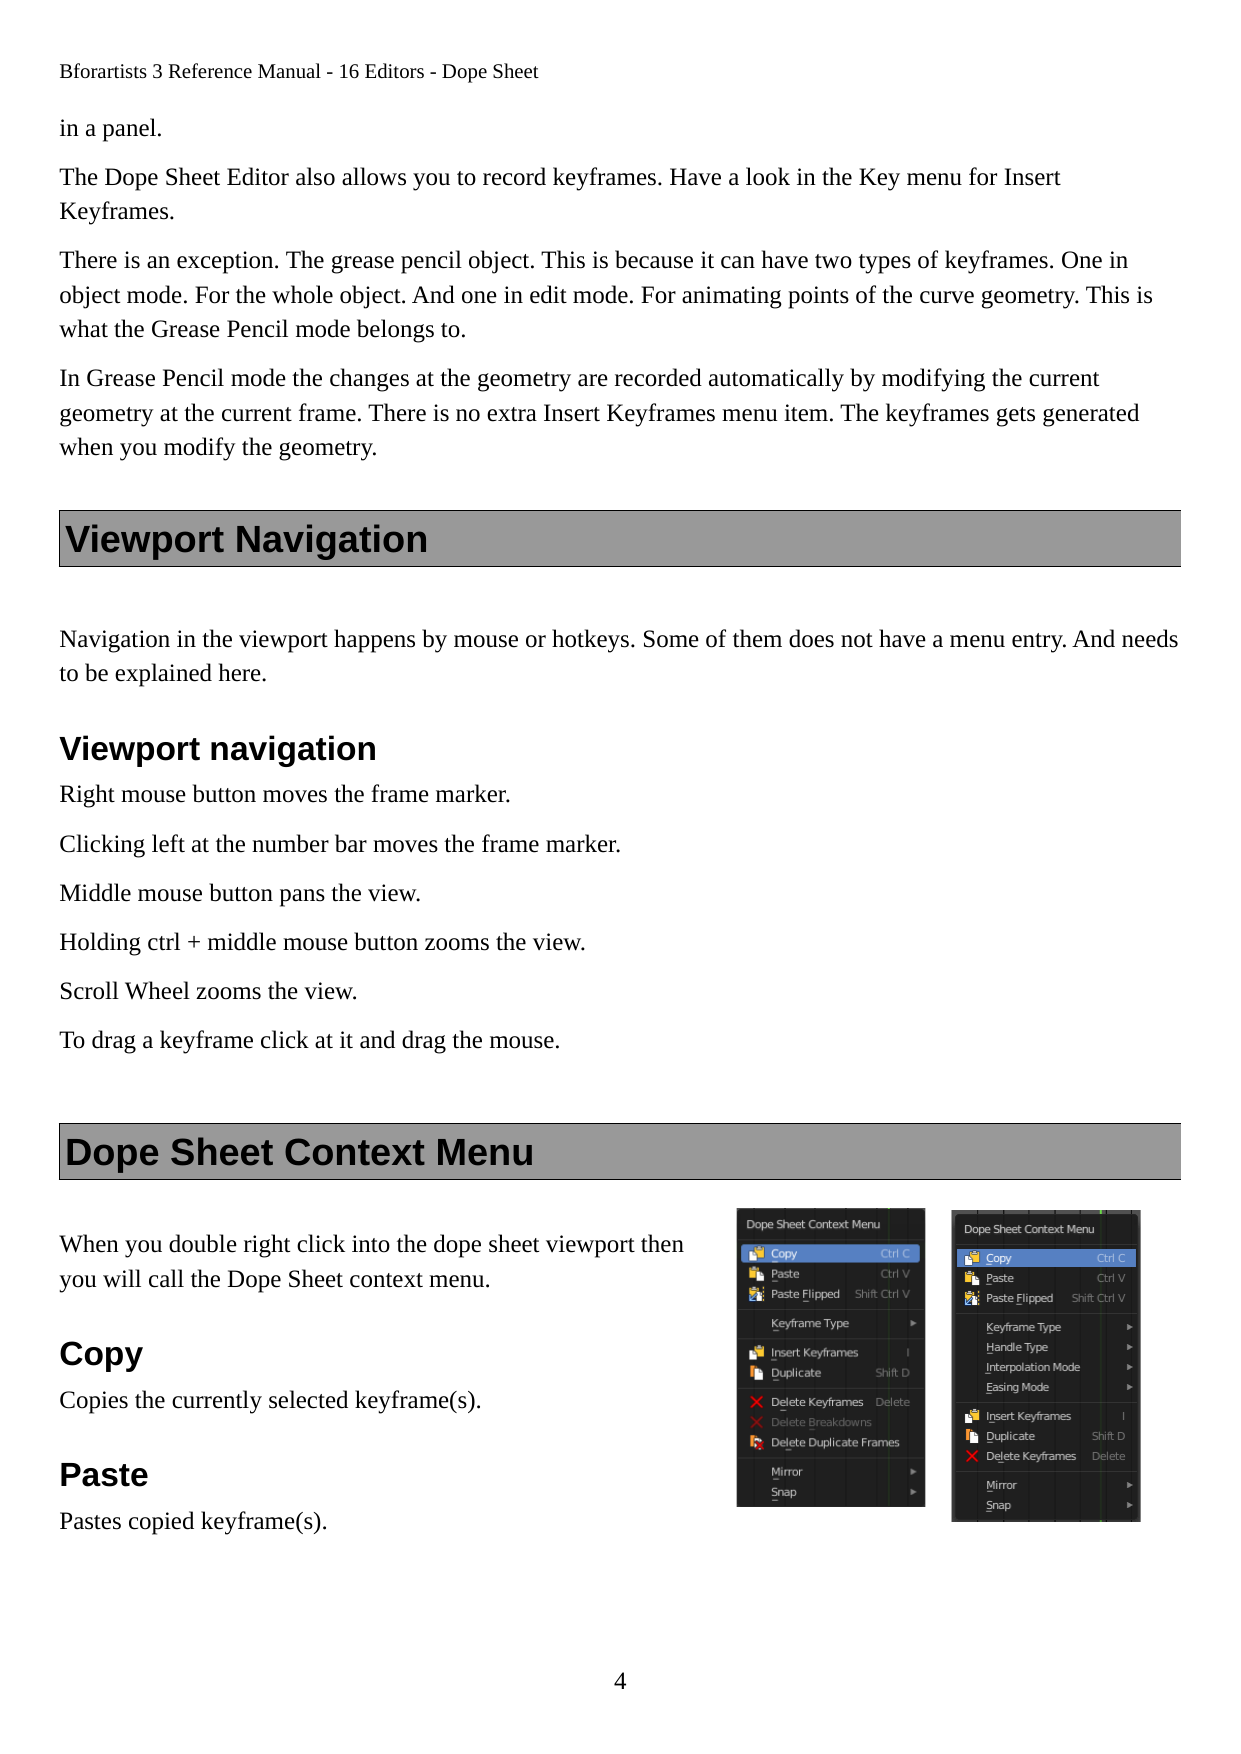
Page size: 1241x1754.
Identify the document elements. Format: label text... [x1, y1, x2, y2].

text In Grease Pencil mode the changes at the geometry are recorded automatically by modifying the current geometry at the current frame. There is no extra Insert Keyframes menu item. The keyframes gets generated when you modify the geometry. [59, 363, 1181, 461]
text Scroll Wheel zooms the view. [59, 976, 1181, 1004]
text Clicking left at the number bar moves the frame marker. [59, 829, 1181, 857]
text [1141, 1229, 1181, 1292]
table_header Dope Sheet Context Menu [60, 1124, 1181, 1179]
text There is an exception. The grease pencil object. This is because it can have two types of keyframes. One in object mode. For the whole object. And one in edit mode. For animating points of the curve geometry. This is what the Grease Pencil mode belongs to. [59, 245, 1181, 343]
text To drag a keyframe click at it and drag the mouse. [59, 1025, 1181, 1054]
text Middle mouse button pans the view. [59, 878, 1181, 906]
text Navigation in the viewport happens by mouse or hotkeys. Some of them does not have a menu entry. And needs to be explained here. [59, 624, 1181, 687]
text [1141, 1385, 1181, 1413]
text Copies the currently selected keyframe(s). [59, 1385, 736, 1413]
subtitle [926, 1334, 951, 1372]
picture [736, 1208, 926, 1507]
text When you double right click into the dope sheet viewport then you will call the Dope Sheet context menu. [59, 1229, 736, 1292]
subtitle [1141, 1334, 1181, 1372]
table_header Viewport Navigation [60, 511, 1181, 566]
text Holding ctrl + middle mouse button zooms the view. [59, 927, 1181, 956]
text Pastes copied keyframe(s). [59, 1506, 1181, 1534]
picture [951, 1210, 1141, 1522]
text in a panel. [59, 113, 1181, 141]
subtitle Copy [59, 1334, 736, 1372]
subtitle [1141, 1455, 1181, 1493]
text The Dope Sheet Editor also allows you to record keyframes. Have a look in the Key menu for Insert Keyframes. [59, 162, 1181, 225]
subtitle Paste [59, 1455, 736, 1493]
subtitle Viewport navigation [59, 728, 1181, 767]
subtitle [926, 1455, 951, 1493]
text Right mouse button moves the frame marker. [59, 779, 1181, 808]
